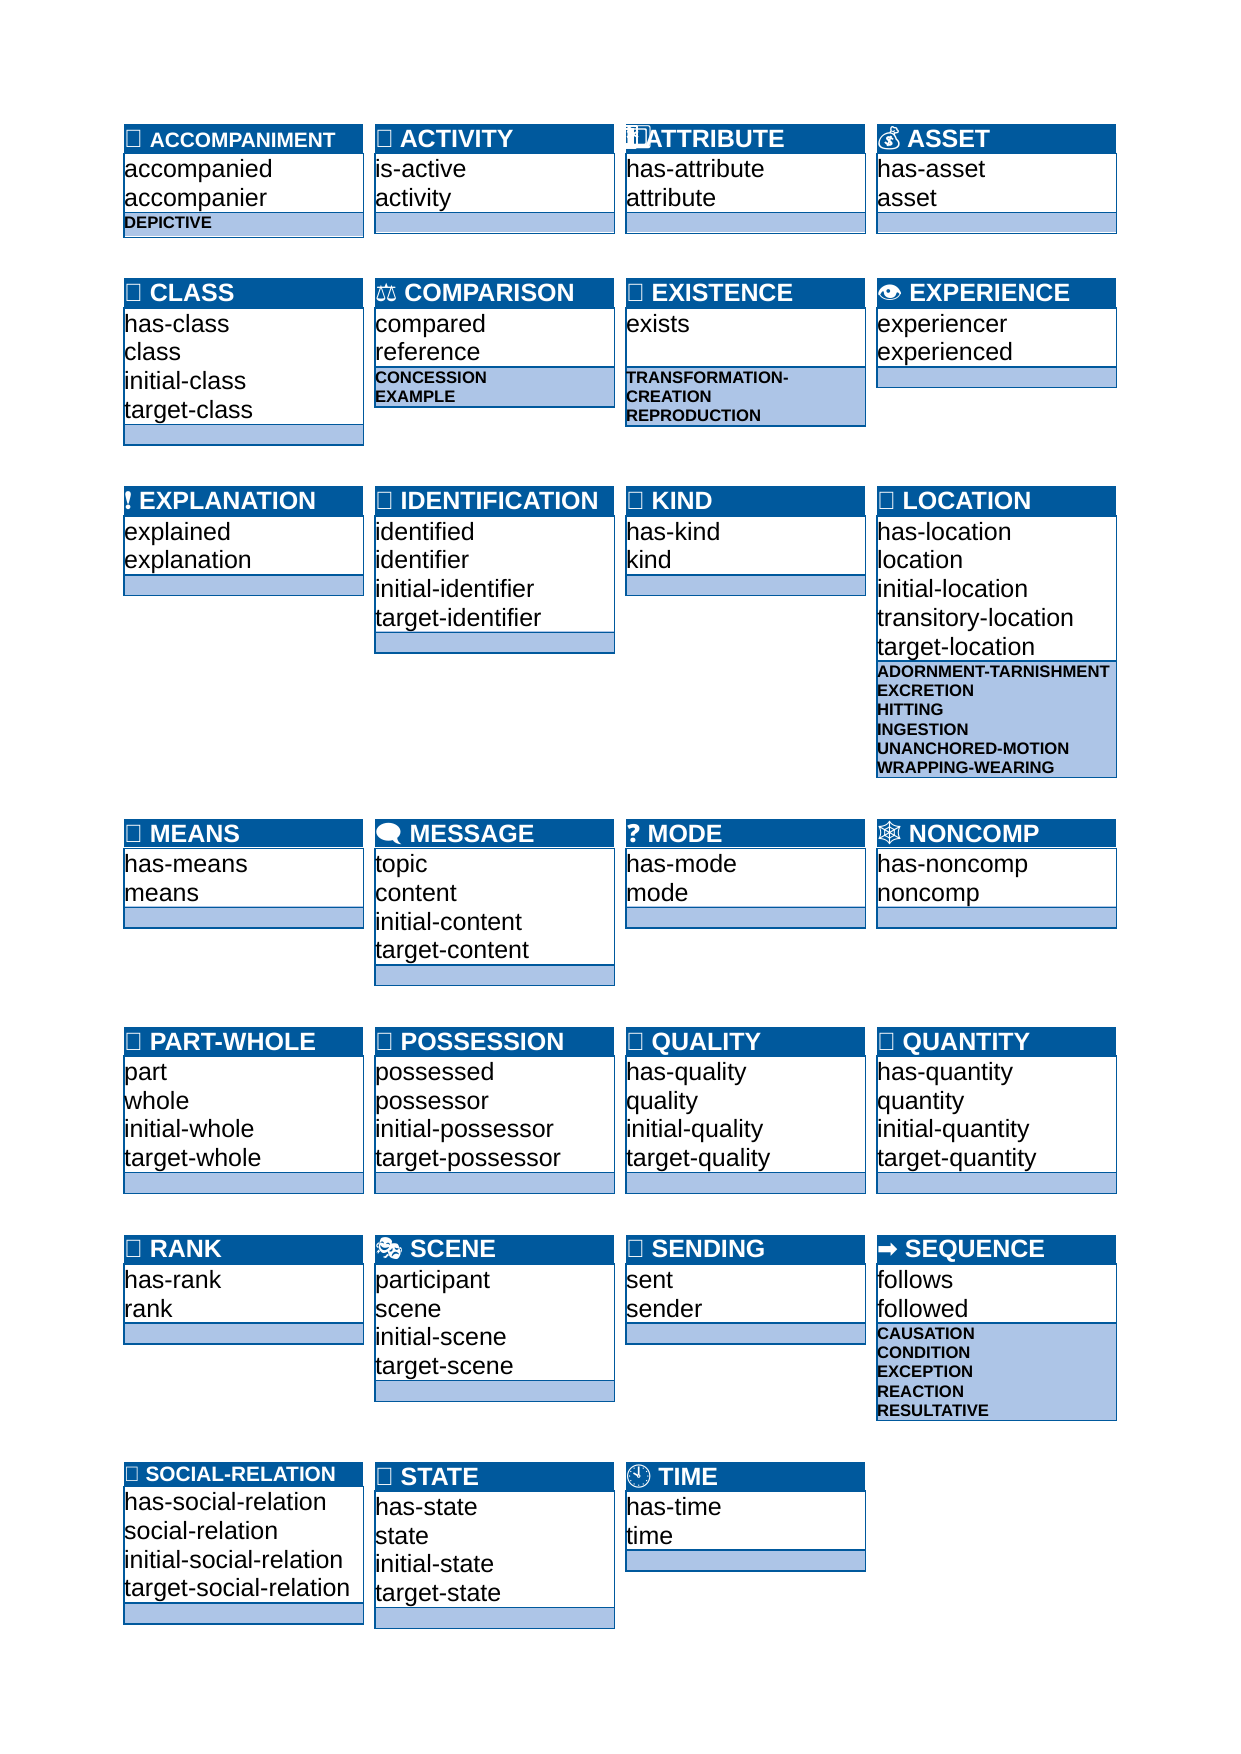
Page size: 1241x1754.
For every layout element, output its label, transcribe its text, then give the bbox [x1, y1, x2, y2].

table_cell [878, 368, 1116, 387]
table_cell identified identifier initial-identifier target-identifier [376, 517, 614, 631]
table_cell has-location location initial-location transitory-location target-location [878, 517, 1116, 660]
table_cell [627, 576, 865, 595]
table_cell CAUSATION CONDITION EXCEPTION REACTION RESULTATIVE [878, 1324, 1116, 1420]
table_header [871, 118, 1122, 244]
table_cell [376, 1608, 614, 1628]
table_cell [620, 1427, 871, 1635]
table_cell [125, 1604, 363, 1623]
table_cell [376, 1173, 614, 1193]
table_cell possessed possessor initial-possessor target-possessor [376, 1057, 614, 1172]
table_cell [871, 1200, 1122, 1427]
table_cell [871, 784, 1122, 992]
table_header [620, 118, 871, 244]
table_cell [871, 1427, 1122, 1635]
table_cell has-time time [627, 1492, 865, 1549]
table_header 🍴 ACCOMPANIMENT [124, 124, 363, 153]
table_cell [627, 213, 865, 232]
table_cell follows followed [878, 1265, 1116, 1322]
table_header 💤 STATE [375, 1462, 614, 1490]
table_cell has-means means [125, 849, 363, 906]
table_cell CONCESSION EXAMPLE [376, 368, 614, 406]
table_header 🕙 TIME [626, 1462, 865, 1490]
table_cell [118, 452, 369, 784]
table_cell [871, 244, 1122, 452]
table_cell DEPICTIVE [125, 213, 363, 236]
table_cell [627, 1173, 865, 1193]
table_header 💃 ACTIVITY [375, 124, 614, 153]
table_cell [118, 1427, 369, 1635]
table_cell has-state state initial-state target-state [376, 1492, 614, 1607]
table_cell [627, 1324, 865, 1343]
table_header 📍 LOCATION [877, 486, 1116, 515]
table_cell [125, 1324, 363, 1343]
table_cell [118, 784, 369, 992]
table_cell [620, 244, 871, 452]
table_cell has-quantity quantity initial-quantity target-quantity [878, 1057, 1116, 1172]
table_cell explained explanation [125, 517, 363, 574]
table_header *️⃣ ATTRIBUTE [626, 124, 865, 153]
table_cell [369, 1200, 620, 1427]
table_cell [369, 244, 620, 452]
table_cell part whole initial-whole target-whole [125, 1057, 363, 1172]
table_cell [369, 1427, 620, 1635]
table_cell [620, 784, 871, 992]
table_header ⚖️ COMPARISON [375, 278, 614, 307]
table_header 🤝 SOCIAL-RELATION [124, 1462, 363, 1486]
table_header [620, 130, 626, 144]
table_cell TRANSFORMATION-CREATION REPRODUCTION [627, 368, 865, 425]
table_cell has-class class initial-class target-class [125, 309, 363, 423]
table_cell [118, 992, 369, 1200]
table_cell has-asset asset [878, 154, 1116, 212]
table_cell [125, 1173, 363, 1193]
table_header 👁️ EXPERIENCE [877, 278, 1116, 307]
table_cell has-noncomp noncomp [878, 849, 1116, 906]
table_cell [871, 452, 1122, 784]
table_cell exists [627, 309, 865, 366]
table_cell [125, 576, 363, 595]
table_header 🦮 POSSESSION [375, 1027, 614, 1055]
table_header 🎭 SCENE [375, 1235, 614, 1263]
table_cell has-social-relation social-relation initial-social-relation target-social-relation [125, 1487, 363, 1602]
table_header 🗨️ MESSAGE [375, 819, 614, 847]
table_cell participant scene initial-scene target-scene [376, 1265, 614, 1380]
table_cell [620, 1200, 871, 1427]
table_cell [878, 213, 1116, 232]
table_header 📣 SENDING [626, 1235, 865, 1263]
table_header 🧮 QUANTITY [877, 1027, 1116, 1055]
table_cell ADORNMENT-TARNISHMENT EXCRETION HITTING INGESTION UNANCHORED-MOTION WRAPPING-WEARING [878, 662, 1116, 777]
table_cell [369, 992, 620, 1200]
table_header 🛂 IDENTIFICATION [375, 486, 614, 515]
table_header ✨ EXISTENCE [626, 278, 865, 307]
table_header 🍎 QUALITY [626, 1027, 865, 1055]
table_cell accompanied accompanier [125, 154, 363, 212]
table_cell [376, 633, 614, 652]
table_cell has-rank rank [125, 1265, 363, 1322]
table_header 🧩 PART-WHOLE [124, 1027, 363, 1055]
table_cell [125, 908, 363, 927]
table_header 🔨 MEANS [124, 819, 363, 847]
table_cell [125, 425, 363, 444]
table_header [369, 118, 620, 244]
table_cell [376, 966, 614, 985]
table_cell has-kind kind [627, 517, 865, 574]
table_cell [620, 452, 871, 784]
table_header [118, 118, 369, 244]
table_cell has-mode mode [627, 849, 865, 906]
table_cell [627, 1551, 865, 1570]
table_header 🕸️ NONCOMP [877, 819, 1116, 847]
table_cell sent sender [627, 1265, 865, 1322]
table_cell compared reference [376, 309, 614, 366]
table_cell experiencer experienced [878, 309, 1116, 366]
table_cell [376, 213, 614, 232]
table_header 🏅 RANK [124, 1235, 363, 1263]
table_cell has-attribute attribute [627, 154, 865, 212]
table_cell [369, 452, 620, 784]
table_header 🌳 CLASS [124, 278, 363, 307]
table_cell topic content initial-content target-content [376, 849, 614, 964]
table_cell [118, 1200, 369, 1427]
table_cell has-quality quality initial-quality target-quality [627, 1057, 865, 1172]
table_cell [878, 908, 1116, 927]
table_cell is-active activity [376, 154, 614, 212]
table_cell [118, 244, 369, 452]
table_cell [620, 992, 871, 1200]
table_cell [878, 1173, 1116, 1193]
table_cell [627, 908, 865, 927]
table_header 🐍 KIND [626, 486, 865, 515]
table_cell [871, 992, 1122, 1200]
table_header 💰 ASSET [877, 124, 1116, 153]
table_cell [369, 784, 620, 992]
table_header ❗ EXPLANATION [124, 486, 363, 515]
table_header ➡️ SEQUENCE [877, 1235, 1116, 1263]
table_header ❓ MODE [626, 819, 865, 847]
table_cell [376, 1381, 614, 1401]
